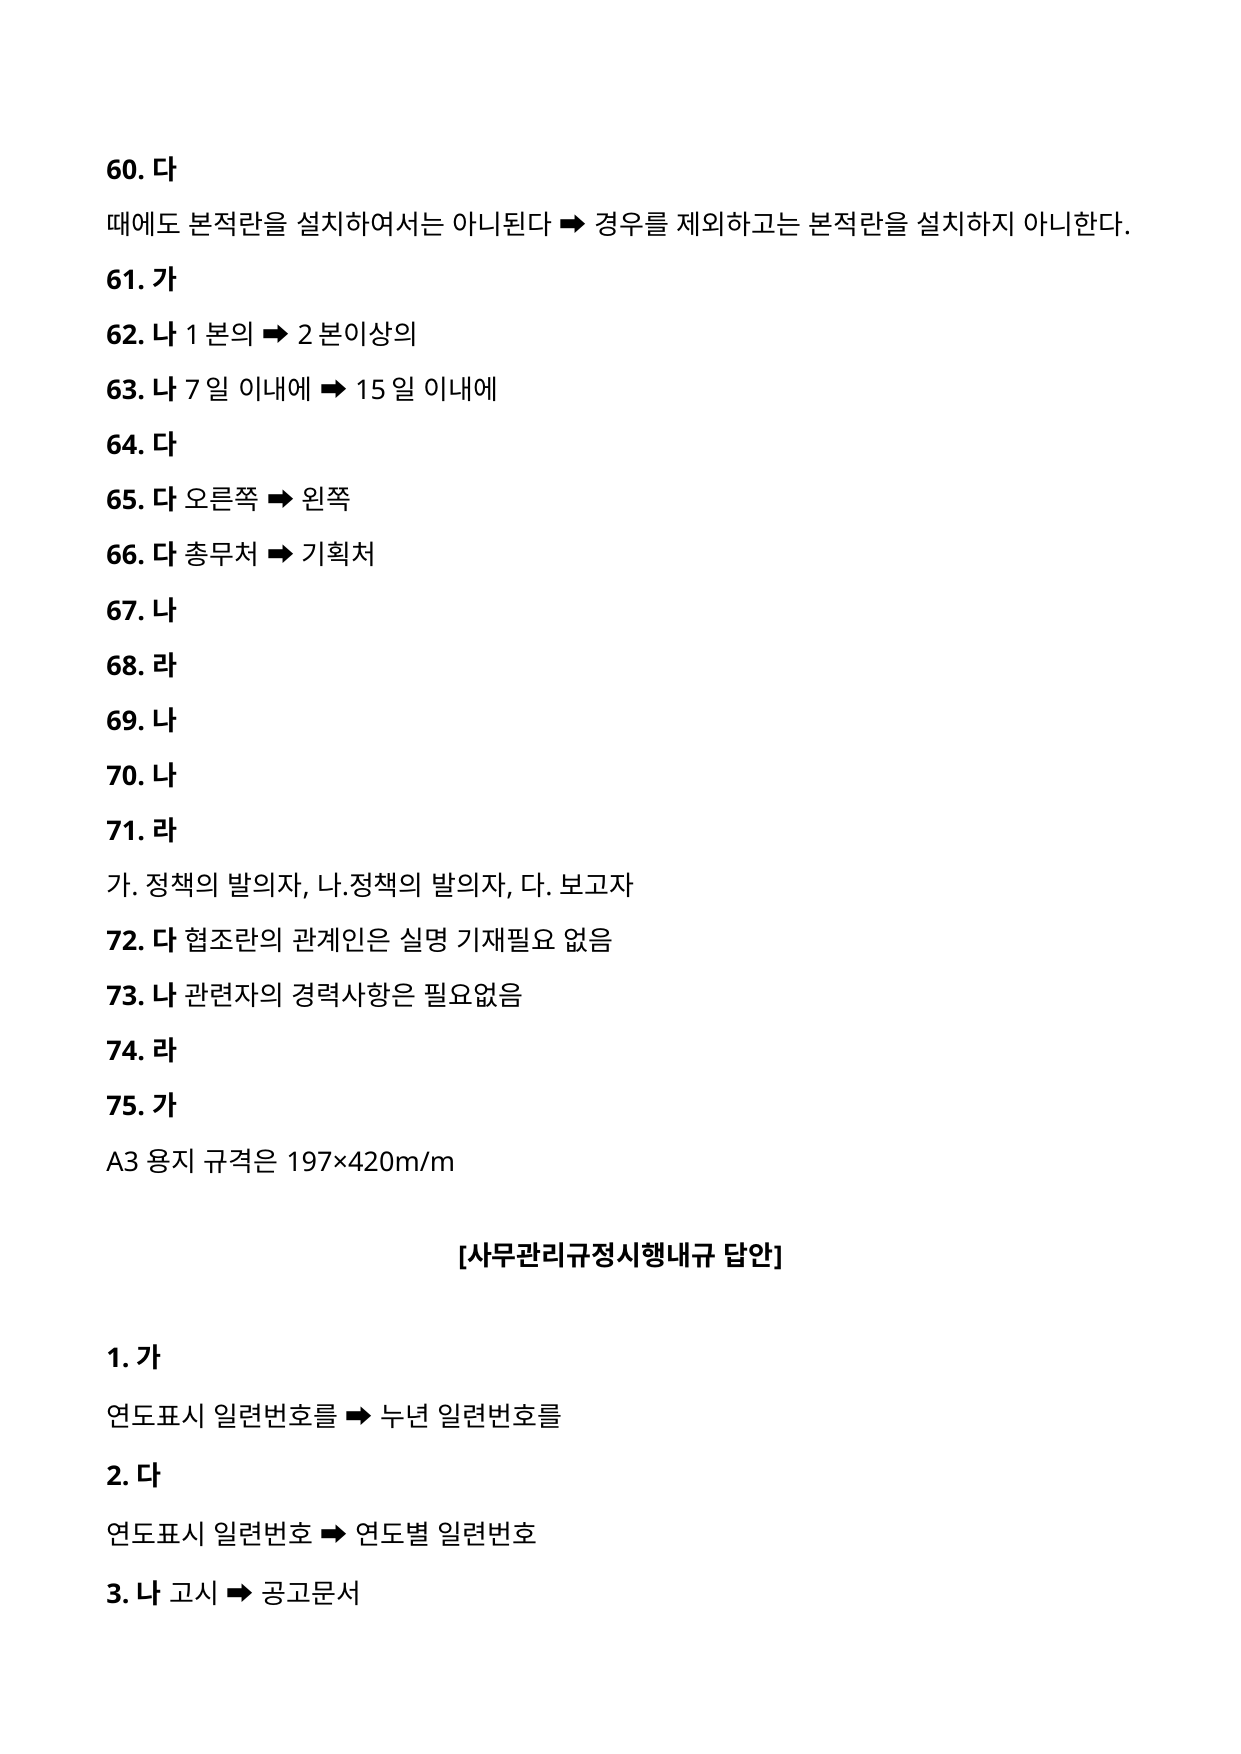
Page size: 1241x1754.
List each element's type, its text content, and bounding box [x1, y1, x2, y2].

text 69. 나 [106, 699, 1134, 738]
text 64. 다 [106, 423, 1134, 462]
text 75. 가 [106, 1084, 1134, 1124]
text A3 용지 규격은 197×420m/m [106, 1139, 1134, 1179]
text 1. 가 [106, 1336, 1134, 1375]
text 74. 라 [106, 1029, 1134, 1069]
text 72. 다 협조란의 관계인은 실명 기재필요 없음 [106, 919, 1134, 958]
text 61. 가 [106, 258, 1134, 297]
text 68. 라 [106, 643, 1134, 683]
text 가. 정책의 발의자, 나.정책의 발의자, 다. 보고자 [106, 864, 1134, 903]
text 60. 다 [106, 148, 1134, 187]
text 3. 나 고시 ➡ 공고문서 [106, 1572, 1134, 1611]
text [사무관리규정시행내규 답안] [106, 1234, 1134, 1274]
text 연도표시 일련번호 ➡ 연도별 일련번호 [106, 1513, 1134, 1552]
text 73. 나 관련자의 경력사항은 필요없음 [106, 974, 1134, 1013]
text 66. 다 총무처 ➡ 기획처 [106, 533, 1134, 573]
text 때에도 본적란을 설치하여서는 아니된다 ➡ 경우를 제외하고는 본적란을 설치하지 아니한다. [106, 203, 1134, 242]
text 65. 다 오른쪽 ➡ 왼쪽 [106, 478, 1134, 518]
text 70. 나 [106, 754, 1134, 793]
text 71. 라 [106, 809, 1134, 848]
text 63. 나 7일 이내에 ➡ 15일 이내에 [106, 368, 1134, 407]
text 62. 나 1본의 ➡ 2본이상의 [106, 313, 1134, 352]
text 연도표시 일련번호를 ➡ 누년 일련번호를 [106, 1395, 1134, 1434]
text 67. 나 [106, 588, 1134, 628]
text 2. 다 [106, 1454, 1134, 1493]
